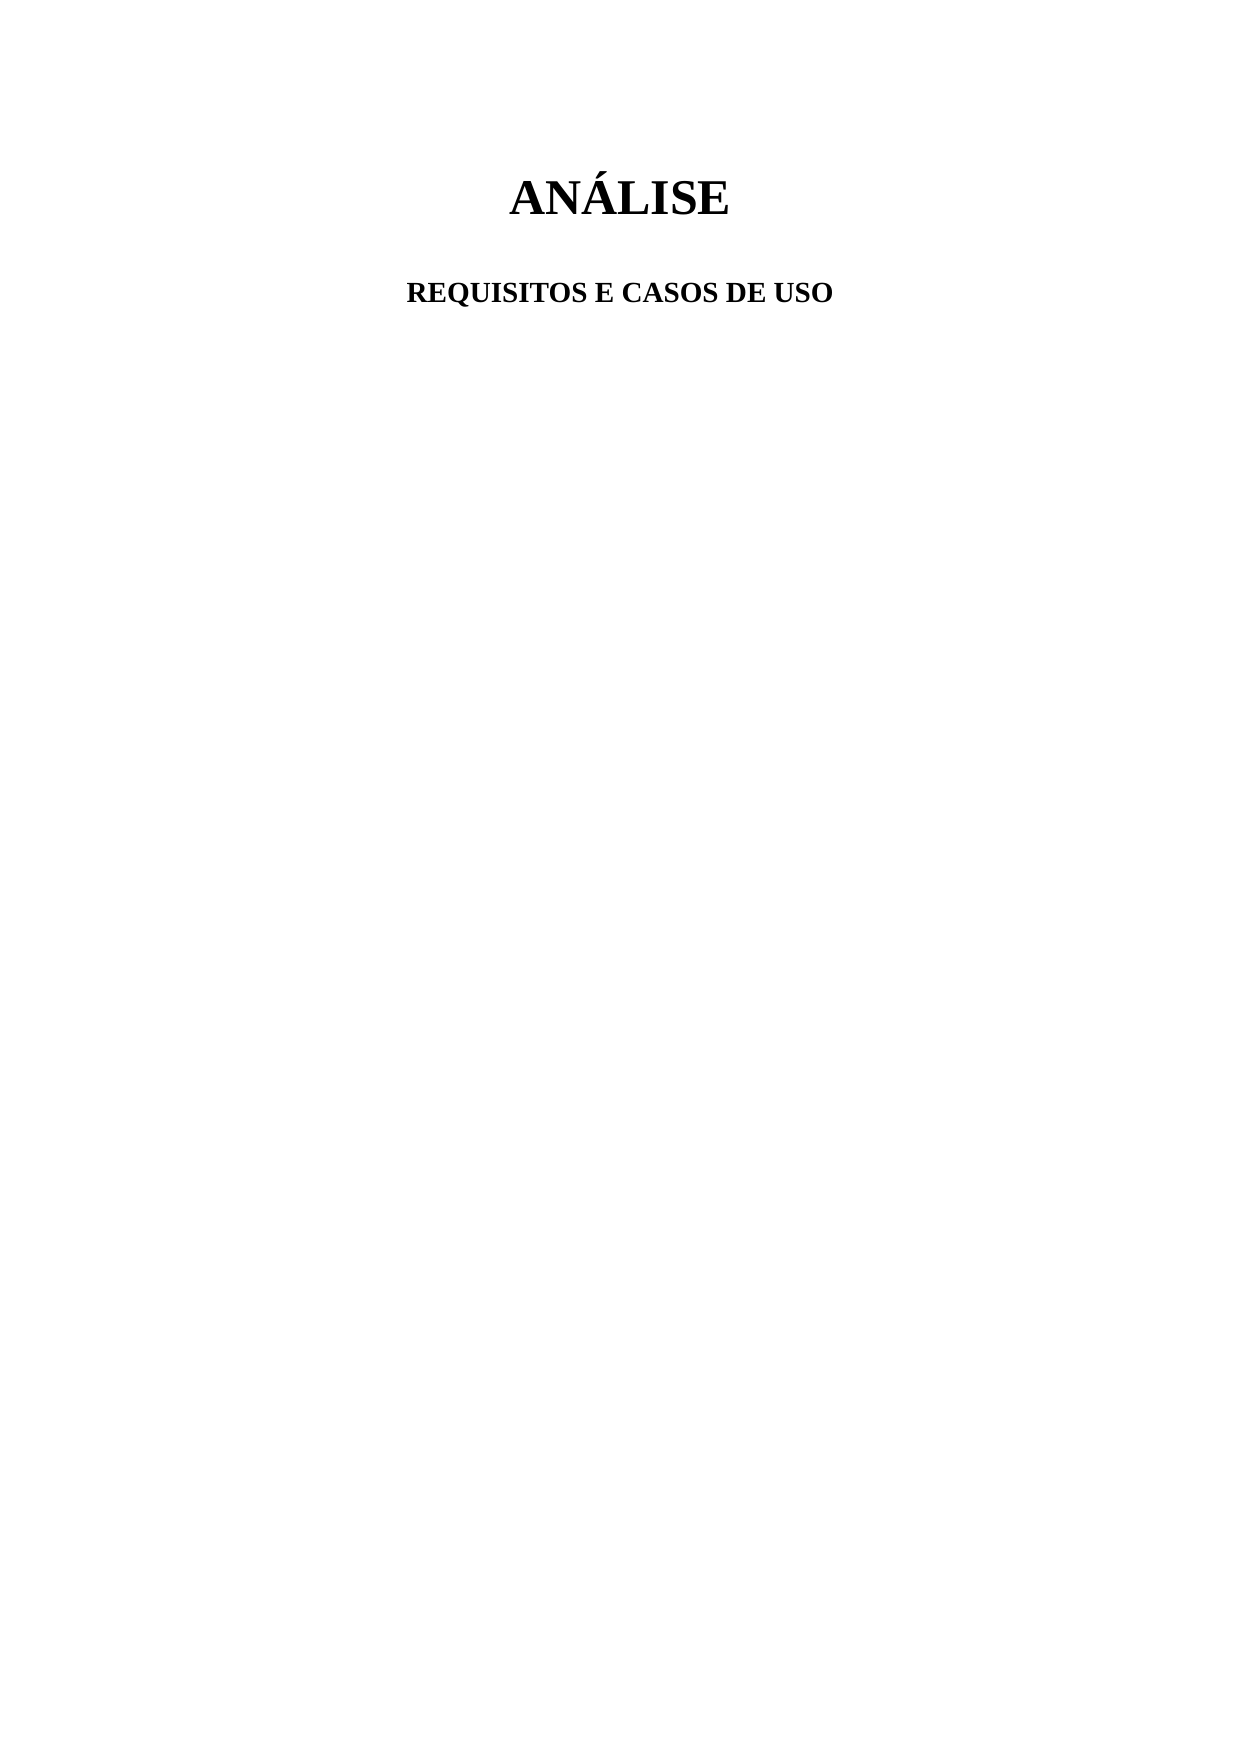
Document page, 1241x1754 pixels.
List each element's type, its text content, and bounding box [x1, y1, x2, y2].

subtitle REQUISITOS E CASOS DE USO [118, 276, 1122, 309]
subtitle ANÁLISE [118, 168, 1122, 226]
